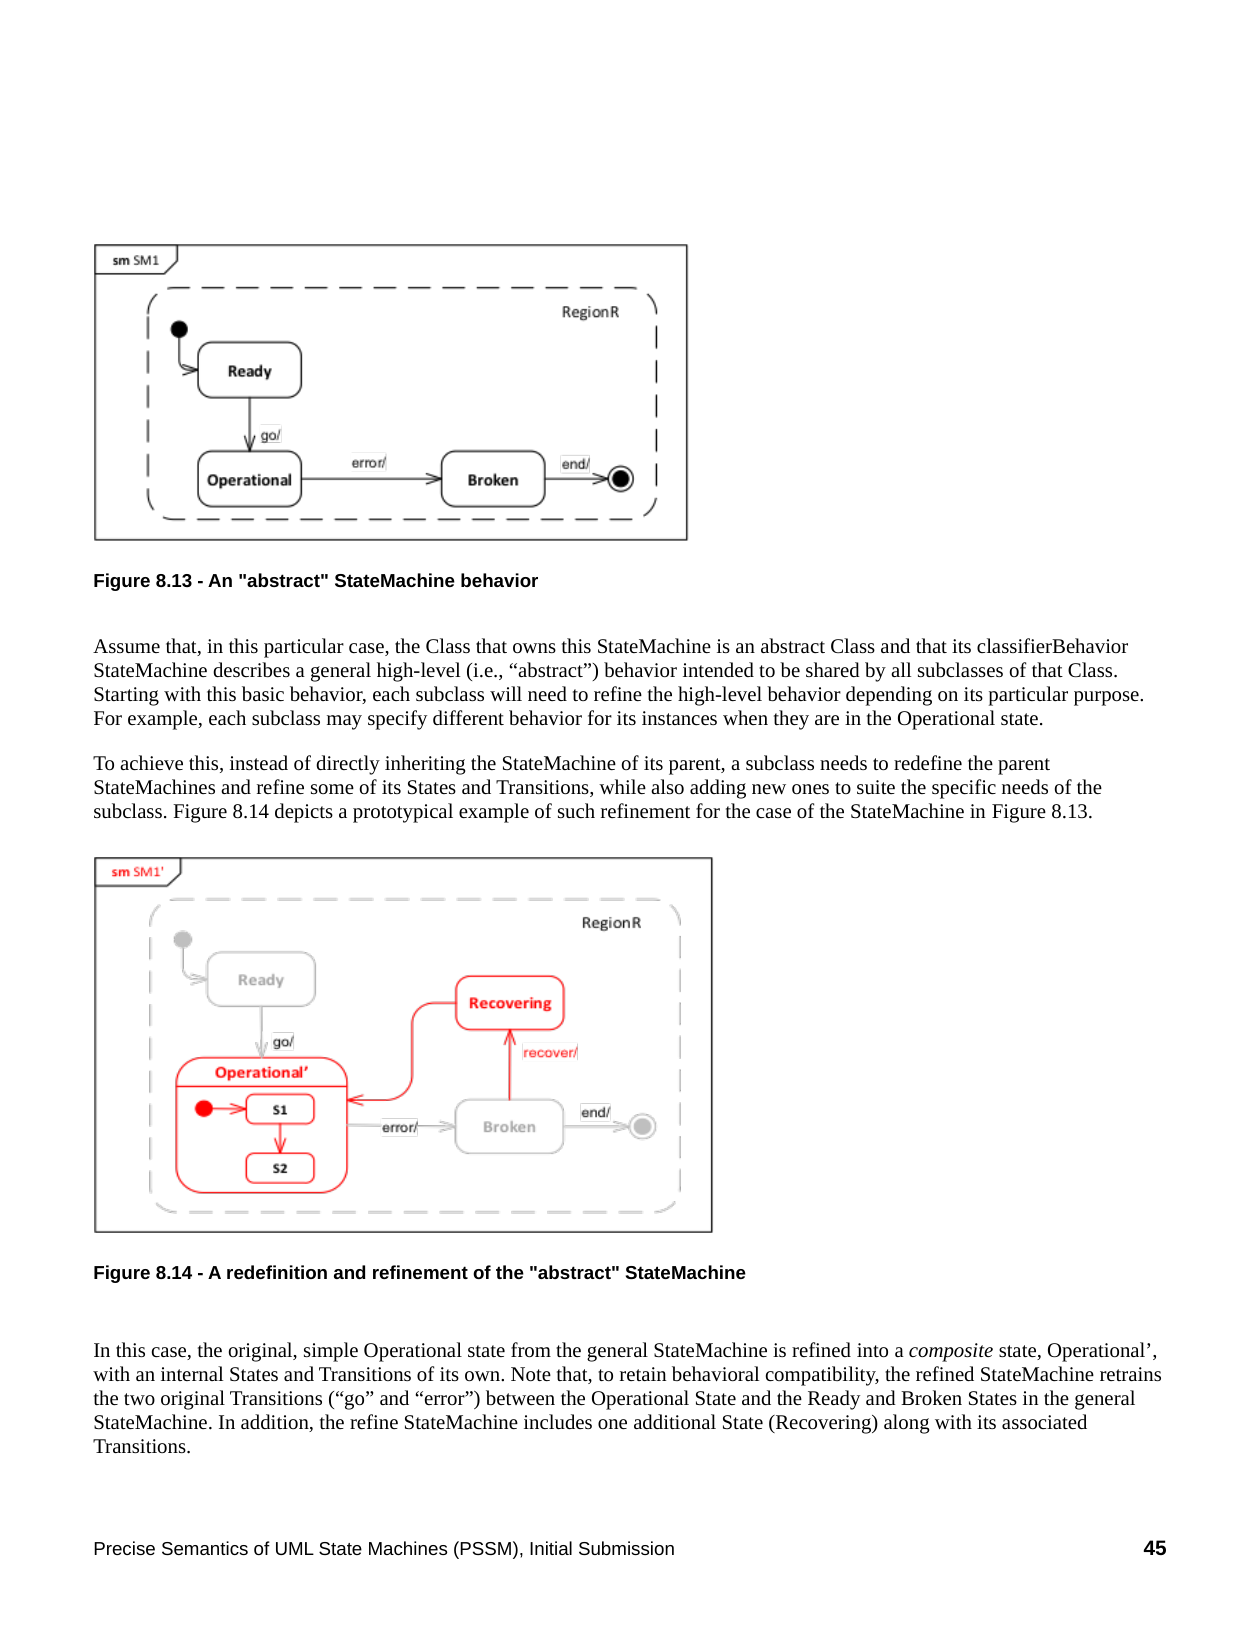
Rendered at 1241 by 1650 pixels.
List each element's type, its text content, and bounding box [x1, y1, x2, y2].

picture [93, 243, 689, 567]
text Assume that, in this particular case, the Class that owns this StateMachine is an abstract Class and that its classifierBehavior StateMachine describes a general high-level (i.e., “abstract”) behavior intended to be shared by all subclasses of that Class. Starting with this basic behavior, each subclass will need to refine the high-level behavior depending on its particular purpose. For example, each subclass may specify different behavior for its instances when they are in the Operational state. [93, 634, 1164, 730]
text Figure 8.14 - A redefinition and refinement of the "abstract" StateMachine [93, 1262, 1153, 1283]
picture [93, 856, 714, 1247]
text Figure 8.13 - An "abstract" StateMachine behavior [93, 567, 689, 592]
text To achieve this, instead of directly inheriting the StateMachine of its parent, a subclass needs to redefine the parent StateMachines and refine some of its States and Transitions, while also adding new ones to suite the specific needs of the subclass. Figure 8.14 depicts a prototypical example of such refinement for the case of the StateMachine in Figure 8.13. [93, 751, 1164, 823]
text In this case, the original, simple Operational state from the general StateMachine is refined into a composite state, Operational’, with an internal States and Transitions of its own. Note that, to retain behavioral compatibility, the refined StateMachine retrains the two original Transitions (“go” and “error”) between the Operational State and the Ready and Broken States in the general StateMachine. In addition, the refine StateMachine includes one additional State (Recovering) along with its associated Transitions. [93, 1338, 1164, 1458]
